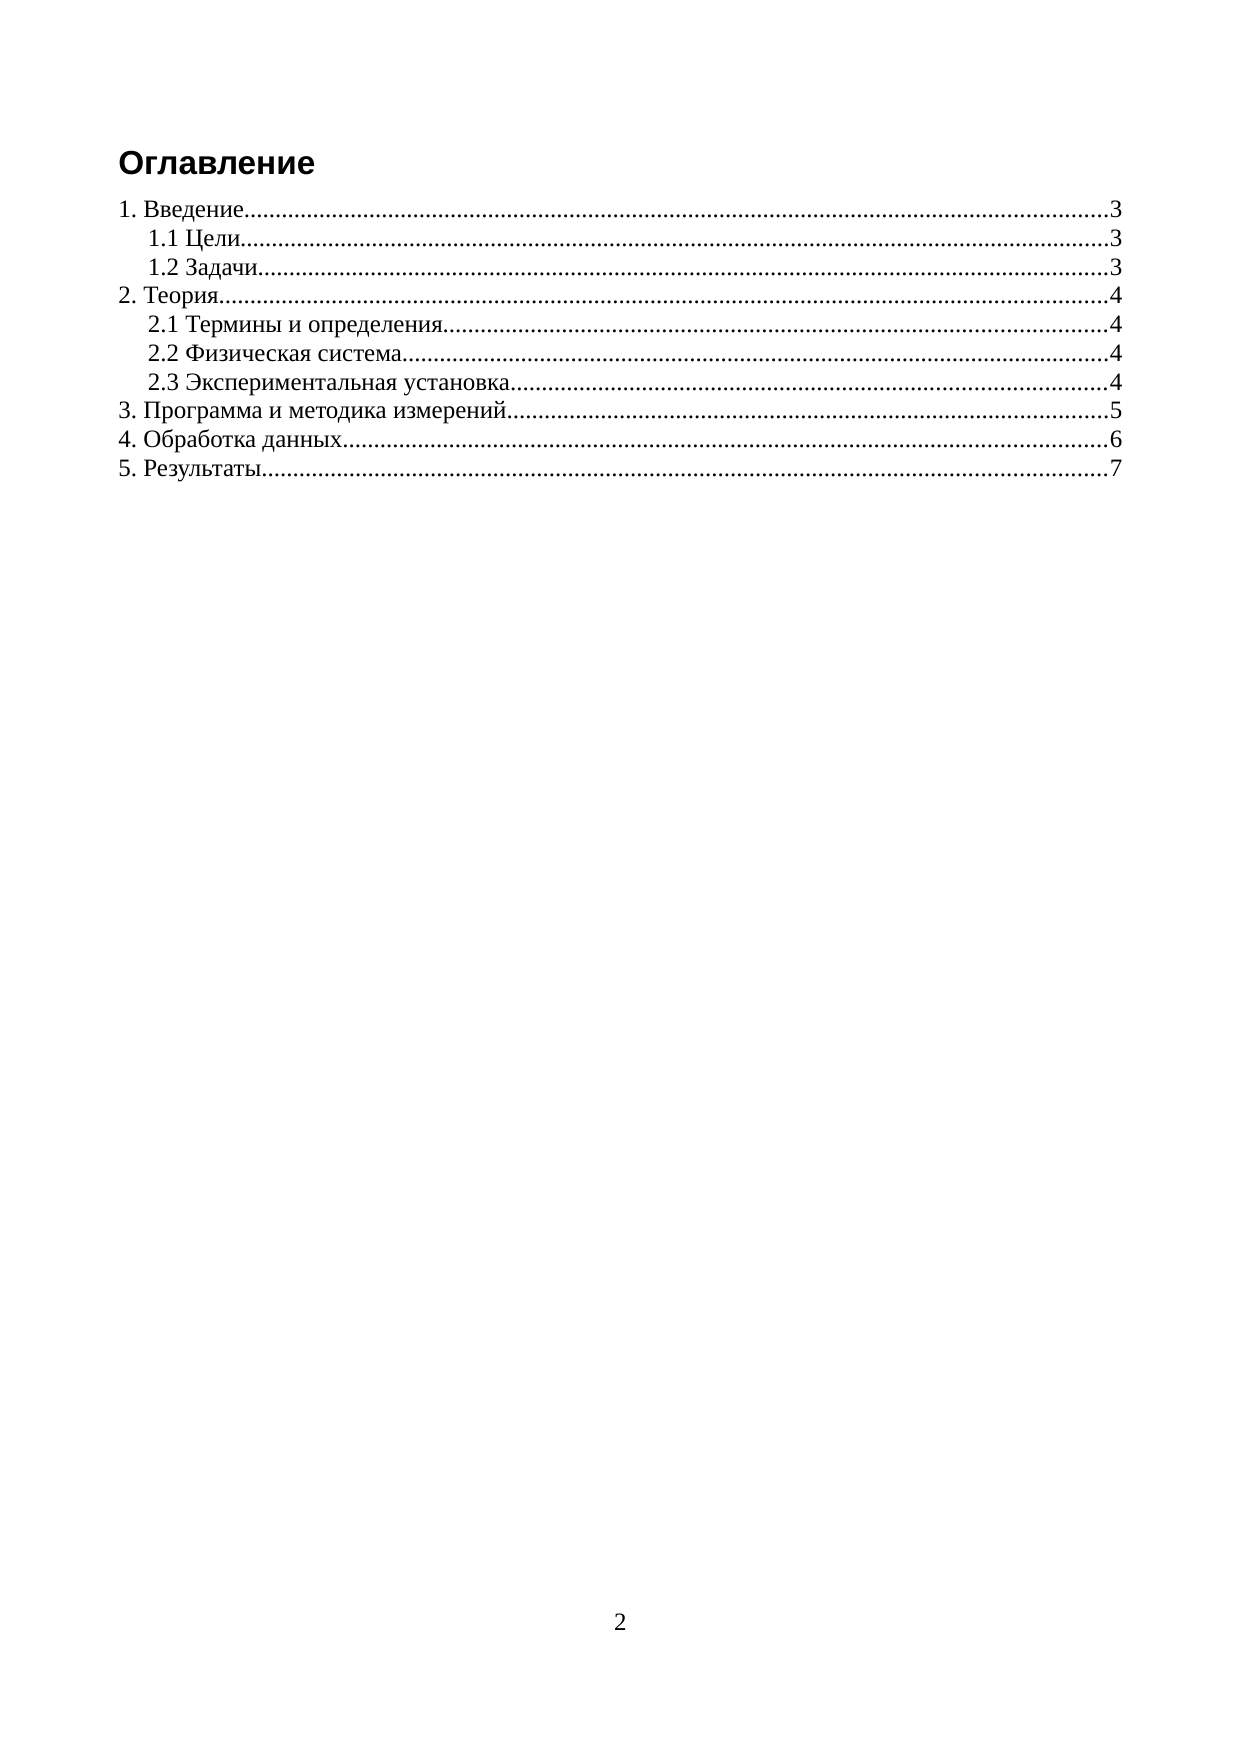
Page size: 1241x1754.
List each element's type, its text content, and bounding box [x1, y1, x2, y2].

text 2.2 Физическая система 4 [148, 338, 1122, 367]
text 4. Обработка данных 6 [118, 424, 1122, 453]
text 1.2 Задачи 3 [148, 252, 1122, 280]
text 1. Введение 3 [118, 194, 1122, 223]
text 5. Результаты 7 [118, 453, 1122, 482]
text 2.1 Термины и определения 4 [148, 309, 1122, 338]
text 2.3 Экспериментальная установка 4 [148, 367, 1122, 395]
subtitle Оглавление [118, 143, 1122, 182]
text 3. Программа и методика измерений 5 [118, 395, 1122, 424]
text 1.1 Цели 3 [148, 223, 1122, 252]
text 2. Теория 4 [118, 280, 1122, 309]
